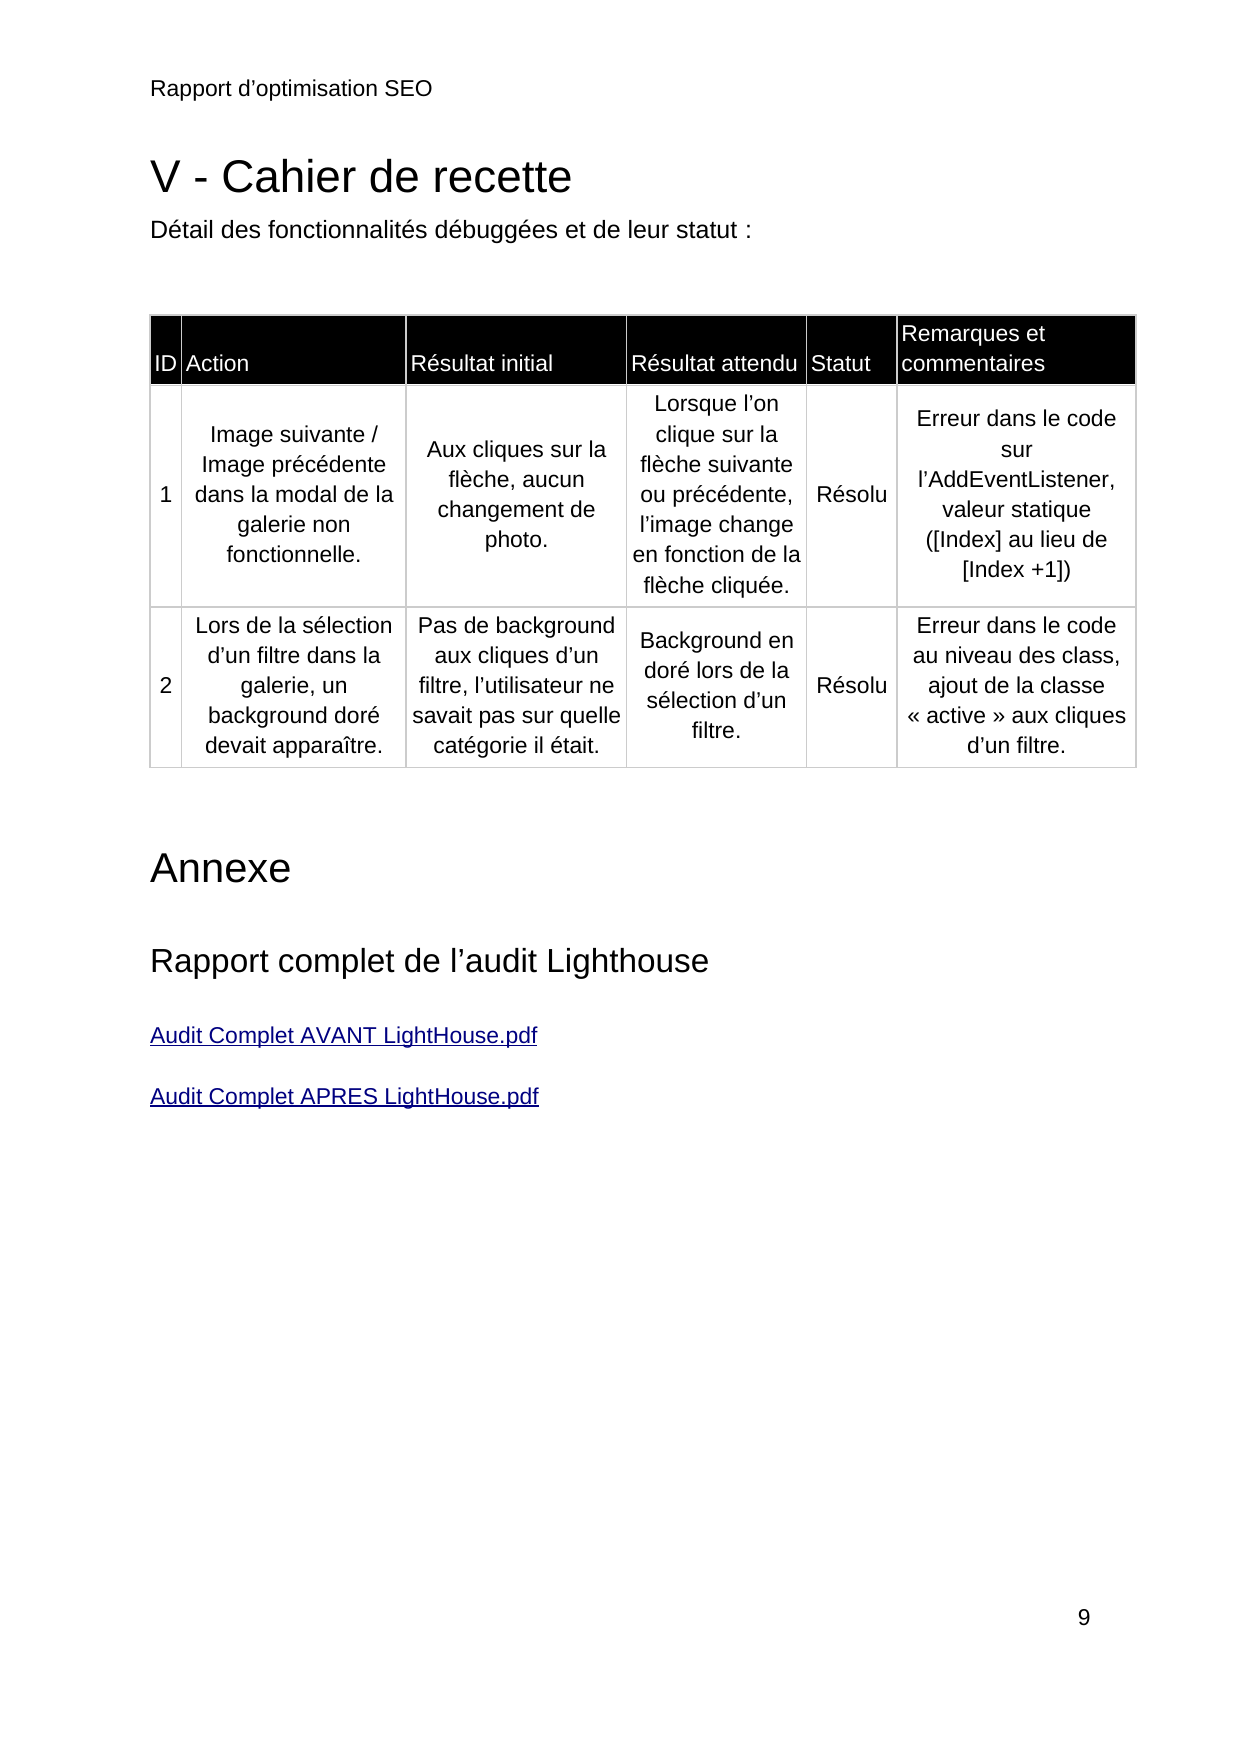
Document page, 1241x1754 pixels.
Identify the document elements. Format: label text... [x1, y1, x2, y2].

table_cell Lorsque l’on clique sur la flèche suivante ou précédente, l’image change en fonction de la flèche cliquée. [627, 386, 806, 606]
table_cell Erreur dans le code au niveau des class, ajout de la classe « active » aux cliques d’un filtre. [898, 608, 1135, 767]
table_cell 1 [151, 386, 181, 606]
table_header Remarques et commentaires [898, 316, 1135, 384]
text Audit Complet APRES LightHouse.pdf [150, 1083, 1090, 1109]
table_header Résultat initial [407, 316, 626, 384]
text Audit Complet AVANT LightHouse.pdf [150, 1022, 1090, 1048]
table_cell Pas de background aux cliques d’un filtre, l’utilisateur ne savait pas sur quelle catégorie il était. [407, 608, 626, 767]
table_cell Aux cliques sur la flèche, aucun changement de photo. [407, 386, 626, 606]
table_cell Background en doré lors de la sélection d’un filtre. [627, 608, 806, 767]
subtitle V - Cahier de recette [150, 150, 1090, 203]
table_header Statut [807, 316, 896, 384]
subtitle Annexe [150, 843, 1090, 891]
table_header ID [151, 316, 181, 384]
table_cell Erreur dans le code sur l’AddEventListener, valeur statique ([Index] au lieu de [Index +1]) [898, 386, 1135, 606]
text Détail des fonctionnalités débuggées et de leur statut : [150, 215, 1090, 244]
table_cell Résolu [807, 386, 896, 606]
table_cell 2 [151, 608, 181, 767]
table_cell Image suivante / Image précédente dans la modal de la galerie non fonctionnelle. [182, 386, 405, 606]
table_cell Résolu [807, 608, 896, 767]
subtitle Rapport complet de l’audit Lighthouse [150, 941, 1090, 979]
table_header Résultat attendu [627, 316, 806, 384]
table_header Action [182, 316, 405, 384]
table_cell Lors de la sélection d’un filtre dans la galerie, un background doré devait apparaître. [182, 608, 405, 767]
